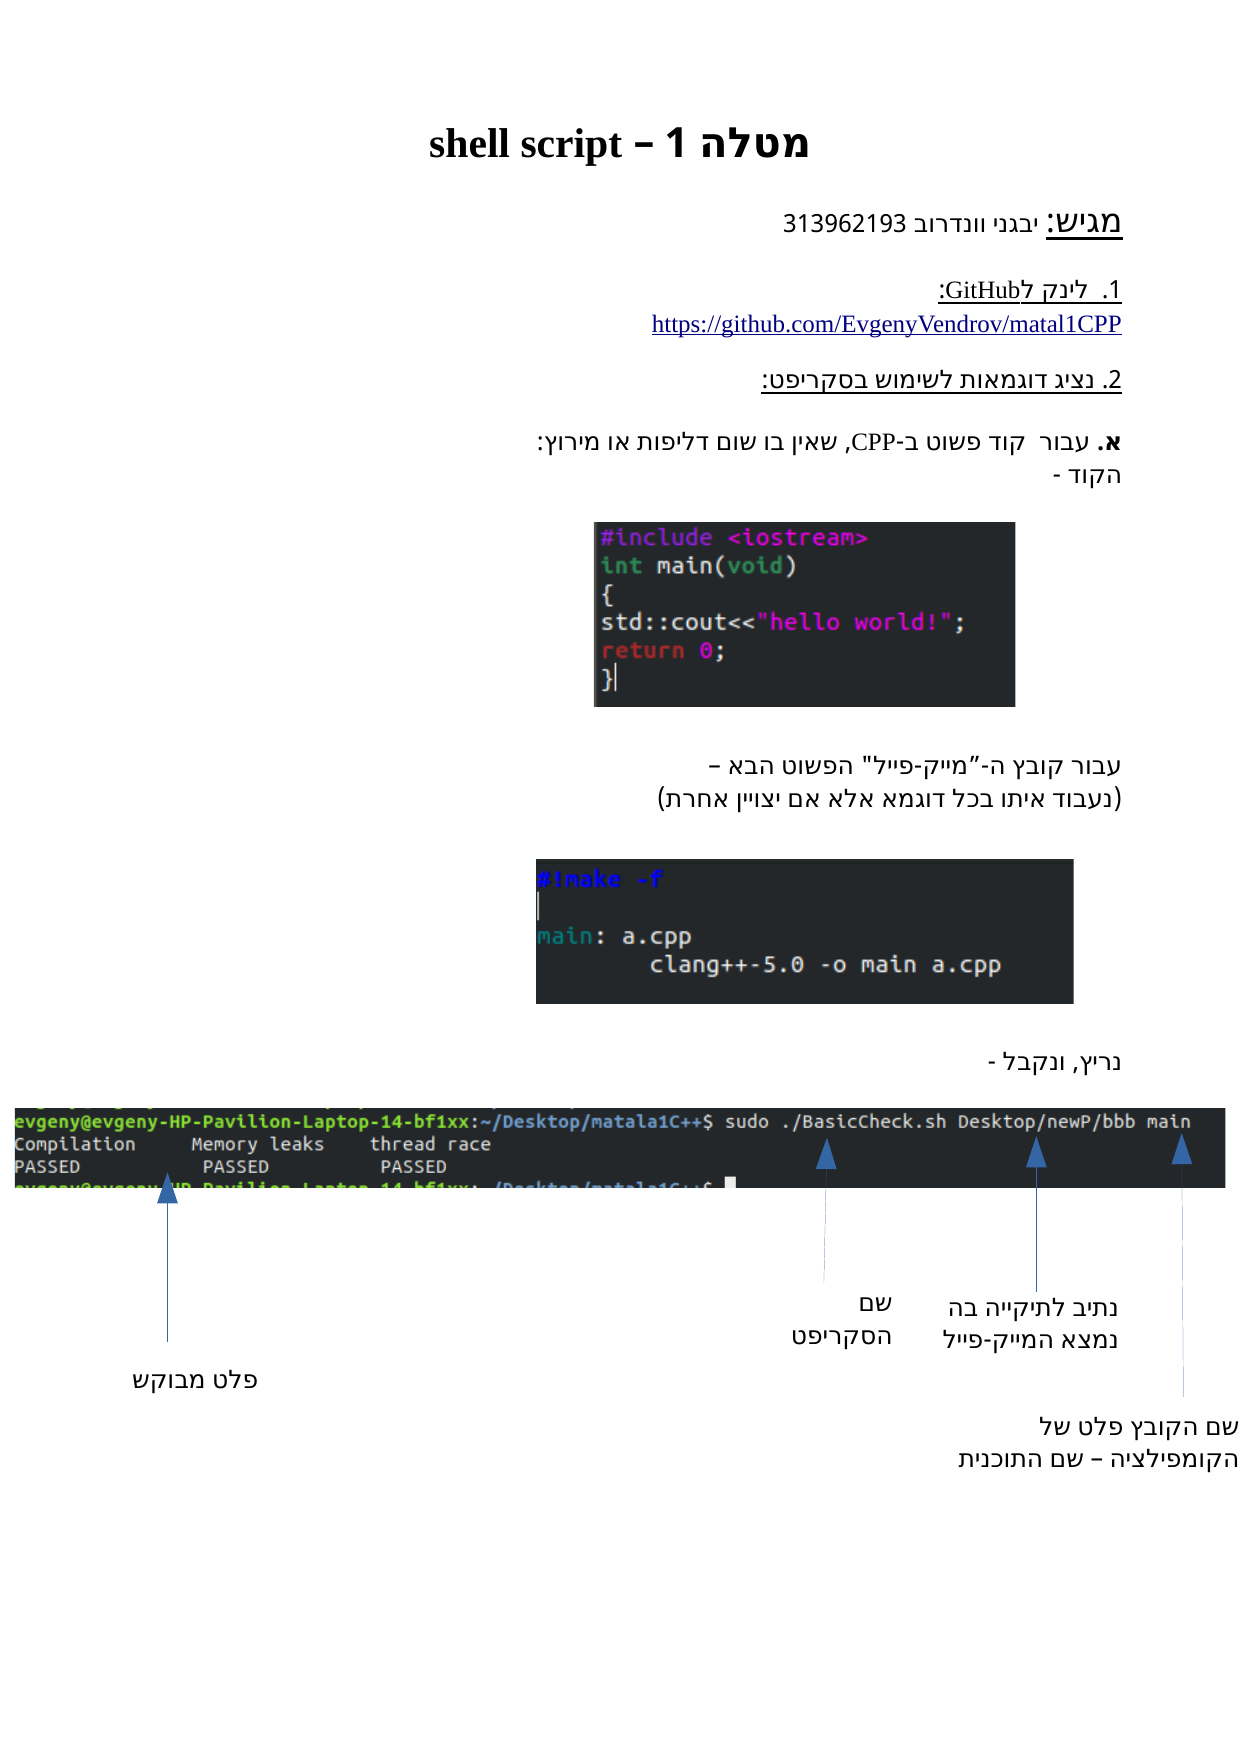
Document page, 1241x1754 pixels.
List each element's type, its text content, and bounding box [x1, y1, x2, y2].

text 1. לינק לGitHub: [118, 275, 1122, 309]
picture [593, 522, 1016, 707]
picture [536, 859, 1074, 1004]
text א. עבור קוד פשוט ב-CPP, שאין בו שום דליפות או מירוץ: [118, 427, 1122, 461]
text (נעבוד איתו בכל דוגמא אלא אם יצויין אחרת) [118, 785, 1122, 818]
text https://github.com/EvgenyVendrov/matal1CPP [118, 309, 1122, 337]
text עבור קובץ ה-”מייק-פייל" הפשוט הבא – [118, 752, 1122, 785]
text 2. נציג דוגמאות לשימוש בסקריפט: [118, 366, 1122, 399]
picture [14, 1108, 1226, 1188]
text מטלה 1 – shell script [118, 118, 1122, 174]
text מגיש: יבגני וונדרוב 313962193 [118, 203, 1122, 246]
text הקוד - [118, 461, 1122, 494]
text נריץ, ונקבל - [118, 1048, 1122, 1080]
